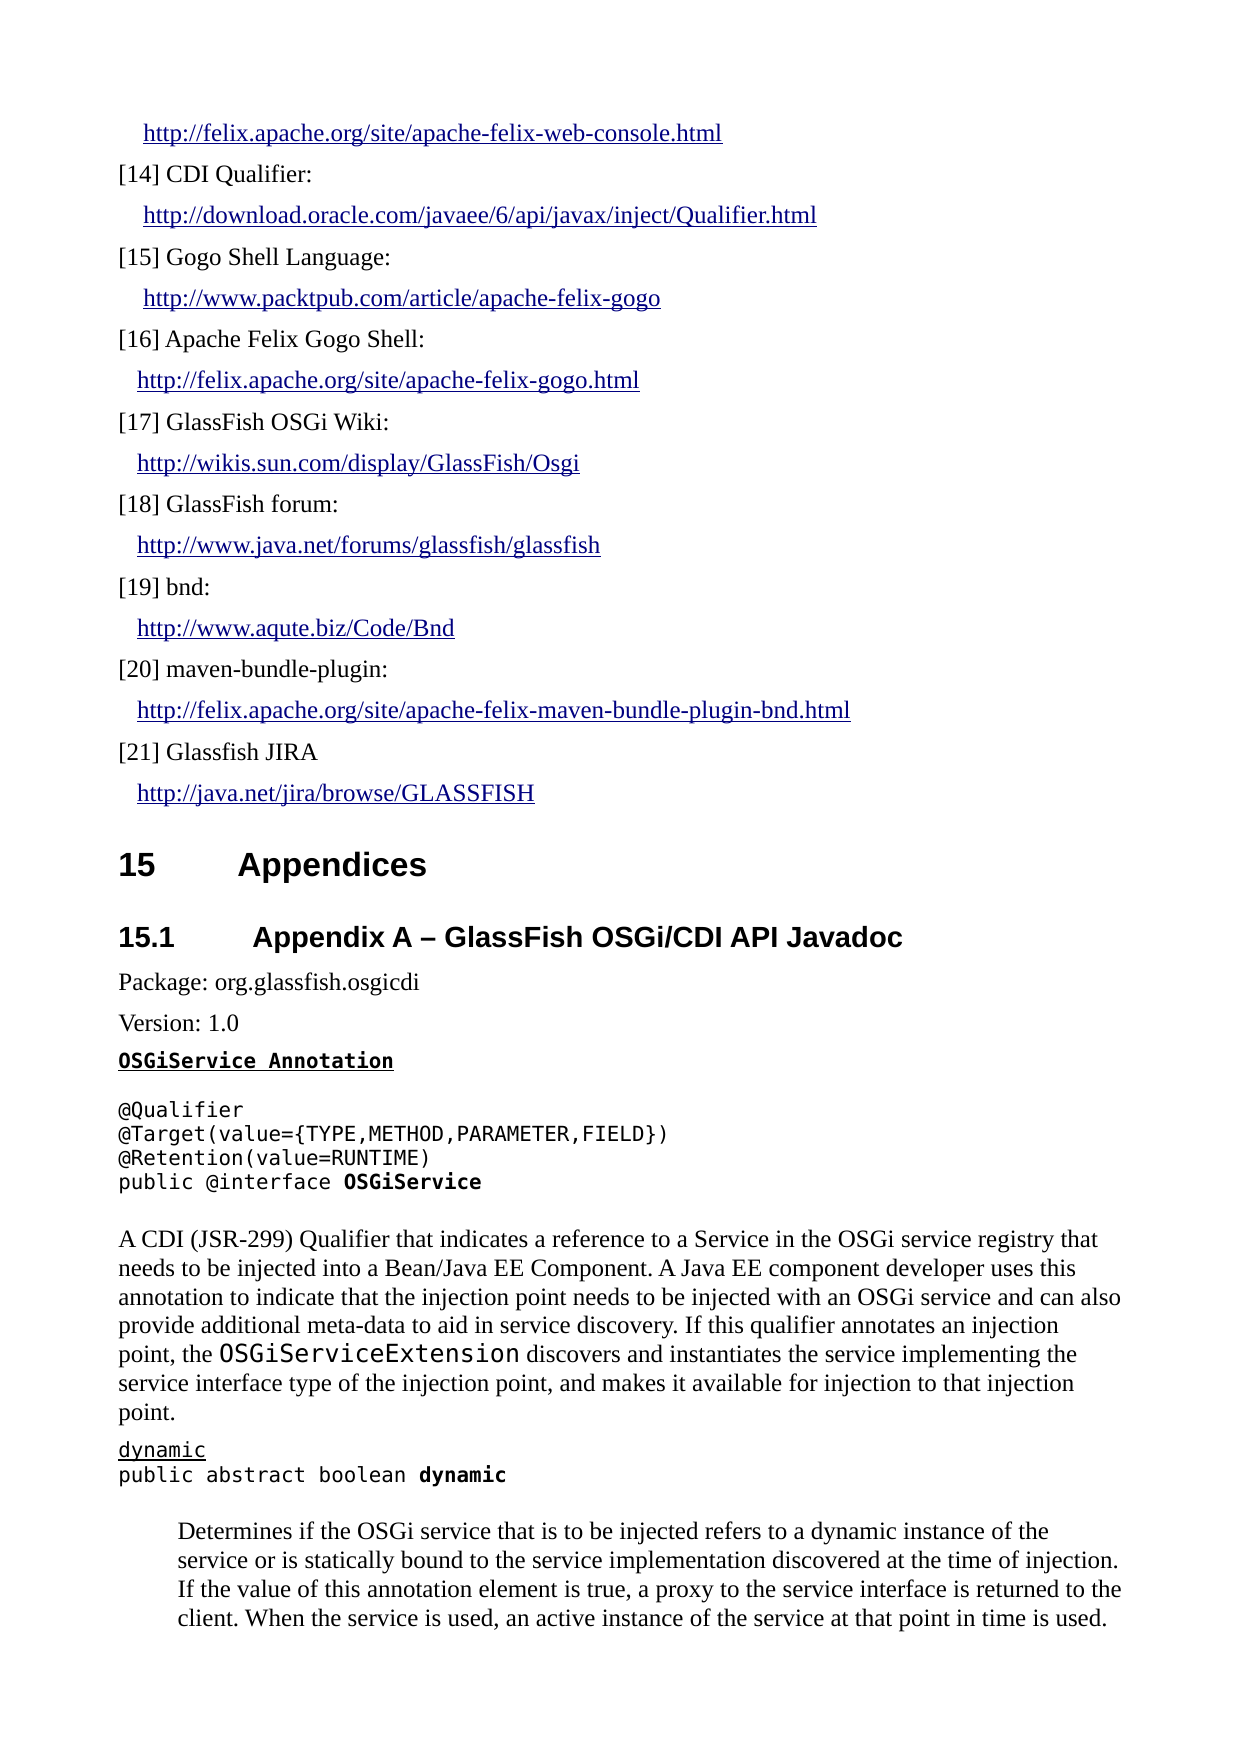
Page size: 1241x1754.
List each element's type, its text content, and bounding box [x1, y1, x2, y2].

text http://java.net/jira/browse/GLASSFISH [118, 778, 1122, 807]
text @Qualifier [118, 1098, 1122, 1122]
text [15] Gogo Shell Language: [118, 242, 1122, 271]
text [21] Glassfish JIRA [118, 737, 1122, 766]
text http://felix.apache.org/site/apache-felix-maven-bundle-plugin-bnd.html [118, 696, 1122, 724]
text [14] CDI Qualifier: [118, 159, 1122, 188]
text http://felix.apache.org/site/apache-felix-gogo.html [118, 366, 1122, 394]
text @Retention(value=RUNTIME) [118, 1146, 1122, 1170]
text A CDI (JSR-299) Qualifier that indicates a reference to a Service in the OSGi service registry that needs to be injected into a Bean/Java EE Component. A Java EE component developer uses this annotation to indicate that the injection point needs to be injected with an OSGi service and can also provide additional meta-data to aid in service discovery. If this qualifier annotates an injection point, the OSGiServiceExtension discovers and instantiates the service implementing the service interface type of the injection point, and makes it available for injection to that injection point. [118, 1224, 1122, 1426]
text [18] GlassFish forum: [118, 489, 1122, 518]
text http://felix.apache.org/site/apache-felix-web-console.html [118, 118, 1122, 147]
text dynamic [118, 1438, 1122, 1463]
text OSGiService Annotation [118, 1049, 1122, 1073]
subtitle Appendix A – GlassFish OSGi/CDI API Javadoc [118, 921, 1122, 954]
text [17] GlassFish OSGi Wiki: [118, 407, 1122, 436]
text Version: 1.0 [118, 1008, 1122, 1037]
list Determines if the OSGi service that is to be injected refers to a dynamic instance of the service or is statically bound to the service implementation discovered at the time of injection. If the value of this annotation element is true, a proxy to the service interface is returned to the client. When the service is used, an active instance of the service at that point in time is used. [177, 1516, 1122, 1631]
text http://www.aqute.biz/Code/Bnd [118, 613, 1122, 642]
text @Target(value={TYPE,METHOD,PARAMETER,FIELD}) [118, 1122, 1122, 1146]
text http://download.oracle.com/javaee/6/api/javax/inject/Qualifier.html [118, 201, 1122, 229]
text public abstract boolean dynamic [118, 1463, 1122, 1487]
text http://www.packtpub.com/article/apache-felix-gogo [118, 283, 1122, 312]
subtitle Appendices [118, 844, 1122, 883]
text public @interface OSGiService [118, 1170, 1122, 1195]
text Package: org.glassfish.osgicdi [118, 967, 1122, 995]
text [16] Apache Felix Gogo Shell: [118, 324, 1122, 353]
text http://wikis.sun.com/display/GlassFish/Osgi [118, 448, 1122, 477]
text http://www.java.net/forums/glassfish/glassfish [118, 531, 1122, 559]
text [20] maven-bundle-plugin: [118, 654, 1122, 683]
text [19] bnd: [118, 572, 1122, 601]
